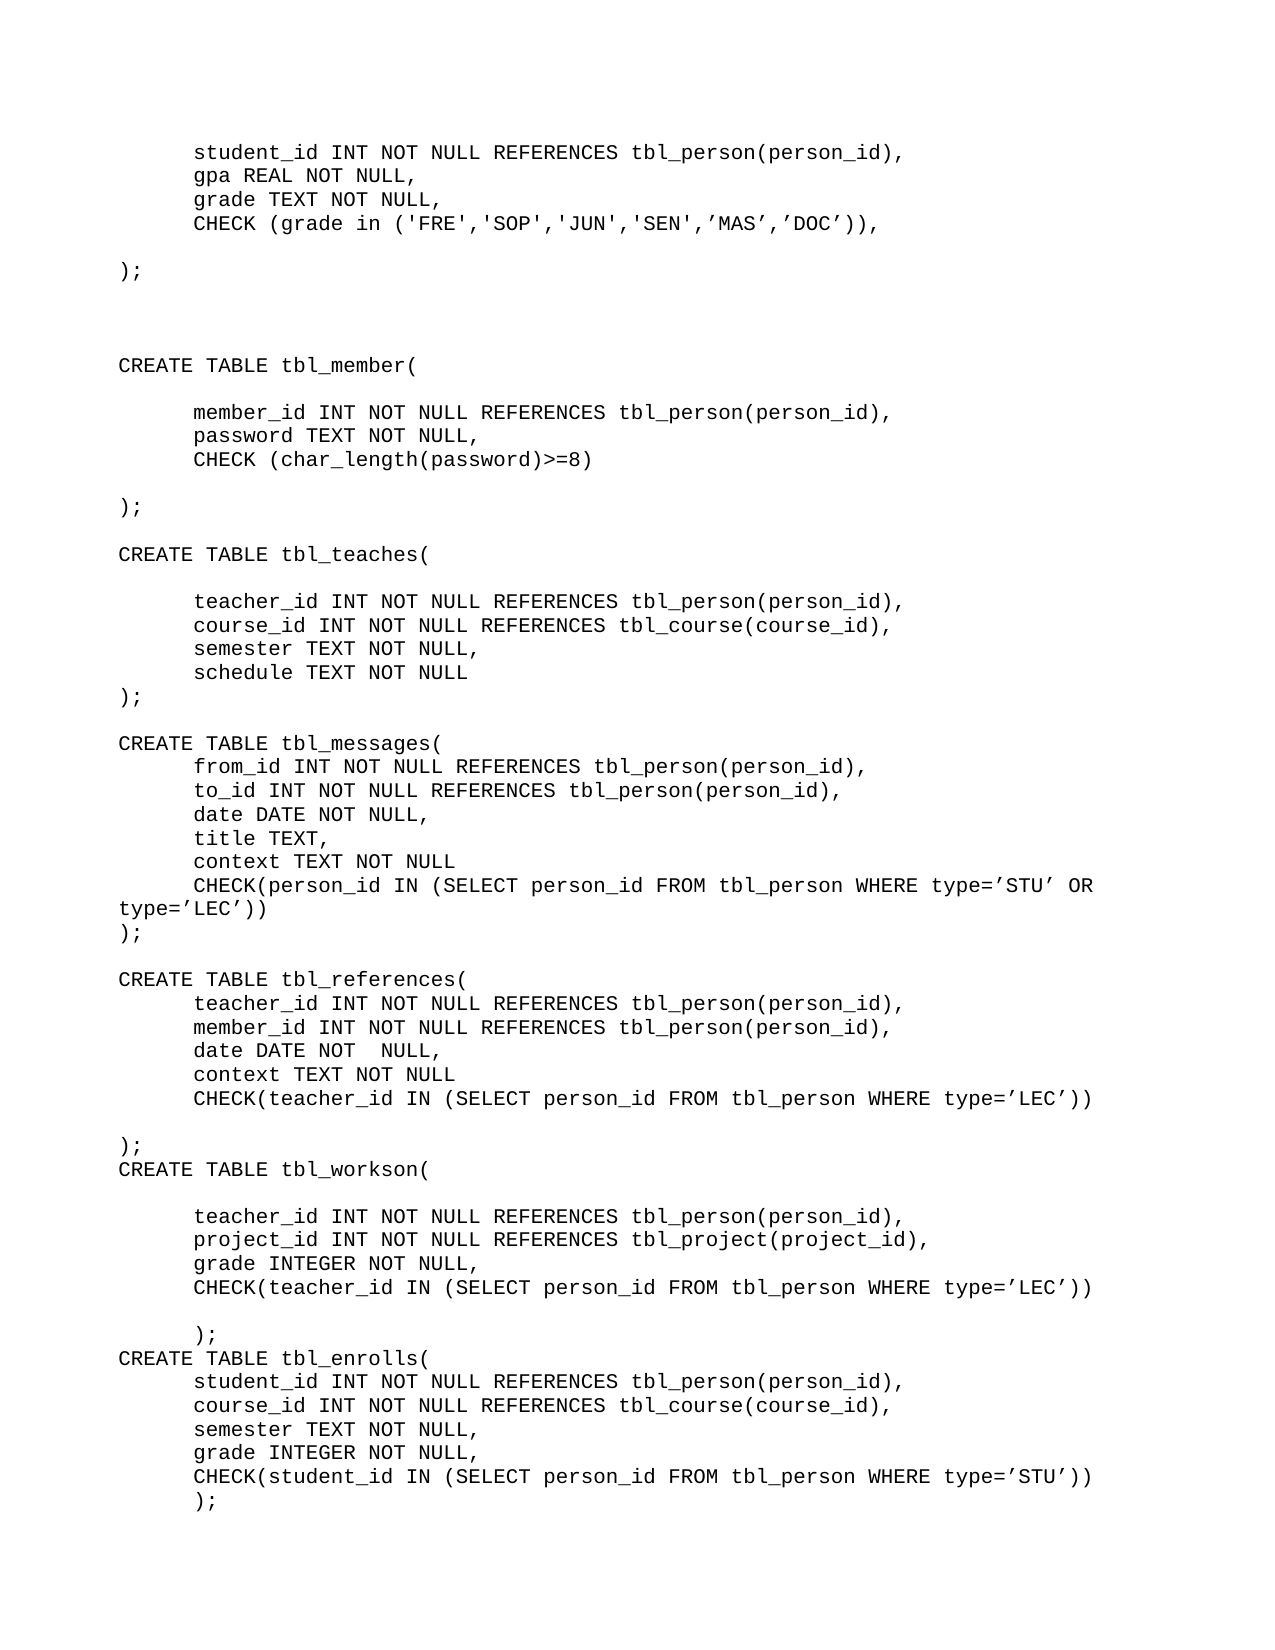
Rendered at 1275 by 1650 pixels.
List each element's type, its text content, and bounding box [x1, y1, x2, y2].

text gpa REAL NOT NULL, [118, 165, 1157, 189]
text to_id INT NOT NULL REFERENCES tbl_person(person_id), [118, 780, 1157, 804]
text student_id INT NOT NULL REFERENCES tbl_person(person_id), [118, 142, 1157, 165]
text ); [118, 922, 1157, 946]
text teacher_id INT NOT NULL REFERENCES tbl_person(person_id), [118, 993, 1157, 1017]
text course_id INT NOT NULL REFERENCES tbl_course(course_id), [118, 615, 1157, 638]
text CHECK (grade in ('FRE','SOP','JUN','SEN',’MAS’,’DOC’)), [118, 213, 1157, 236]
text date DATE NOT NULL, [118, 1040, 1157, 1064]
text student_id INT NOT NULL REFERENCES tbl_person(person_id), [118, 1371, 1157, 1395]
text teacher_id INT NOT NULL REFERENCES tbl_person(person_id), [118, 1206, 1157, 1229]
text CHECK(teacher_id IN (SELECT person_id FROM tbl_person WHERE type=’LEC’)) [193, 1088, 1157, 1111]
text semester TEXT NOT NULL, [118, 638, 1157, 662]
text ); [118, 496, 1157, 520]
text CHECK(teacher_id IN (SELECT person_id FROM tbl_person WHERE type=’LEC’)) [193, 1277, 1157, 1300]
text date DATE NOT NULL, [118, 804, 1157, 827]
text semester TEXT NOT NULL, [118, 1419, 1157, 1442]
text from_id INT NOT NULL REFERENCES tbl_person(person_id), [118, 757, 1157, 780]
text password TEXT NOT NULL, [118, 426, 1157, 449]
text grade INTEGER NOT NULL, [118, 1442, 1157, 1466]
text course_id INT NOT NULL REFERENCES tbl_course(course_id), [118, 1395, 1157, 1419]
text CHECK (char_length(password)>=8) [118, 449, 1157, 473]
text CREATE TABLE tbl_workson( [118, 1158, 1157, 1182]
text ); [118, 686, 1157, 709]
text project_id INT NOT NULL REFERENCES tbl_project(project_id), [118, 1229, 1157, 1253]
text grade INTEGER NOT NULL, [118, 1253, 1157, 1277]
text CREATE TABLE tbl_teaches( [118, 544, 1157, 567]
text teacher_id INT NOT NULL REFERENCES tbl_person(person_id), [118, 591, 1157, 615]
text ); [193, 1489, 1157, 1513]
text ); [118, 1135, 1157, 1158]
text CHECK(student_id IN (SELECT person_id FROM tbl_person WHERE type=’STU’)) [193, 1466, 1157, 1489]
text member_id INT NOT NULL REFERENCES tbl_person(person_id), [118, 402, 1157, 426]
text ); [118, 260, 1157, 284]
text CREATE TABLE tbl_member( [118, 354, 1157, 378]
text context TEXT NOT NULL [118, 1064, 1157, 1088]
text CREATE TABLE tbl_messages( [118, 733, 1157, 757]
text ); [118, 1324, 1157, 1348]
text schedule TEXT NOT NULL [118, 662, 1157, 686]
text member_id INT NOT NULL REFERENCES tbl_person(person_id), [118, 1017, 1157, 1040]
text CREATE TABLE tbl_references( [118, 969, 1157, 993]
text CREATE TABLE tbl_enrolls( [118, 1348, 1157, 1371]
text context TEXT NOT NULL [118, 851, 1157, 875]
text title TEXT, [118, 827, 1157, 851]
text grade TEXT NOT NULL, [118, 189, 1157, 213]
text CHECK(person_id IN (SELECT person_id FROM tbl_person WHERE type=’STU’ OR type=’LEC’)) [118, 875, 1157, 922]
